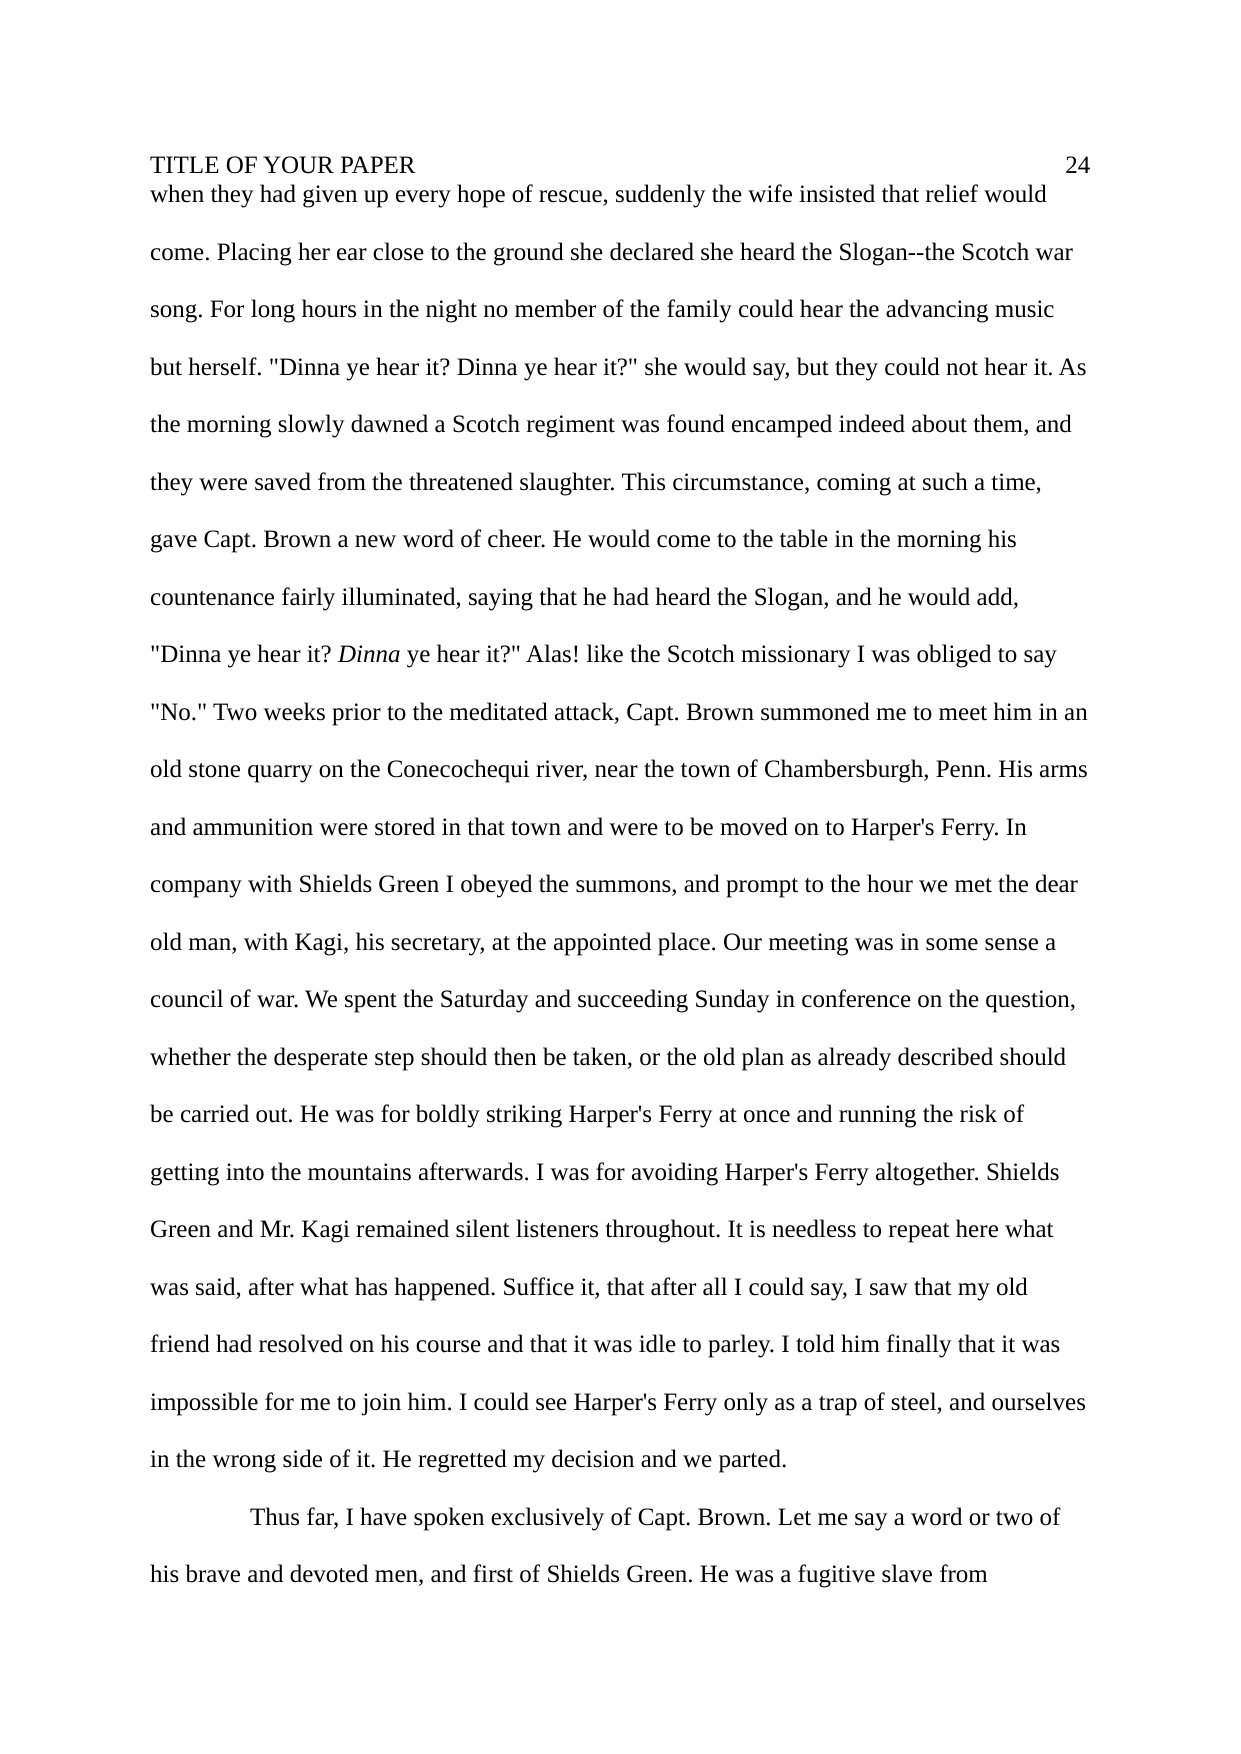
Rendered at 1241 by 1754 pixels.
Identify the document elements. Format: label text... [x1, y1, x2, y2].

text Thus far, I have spoken exclusively of Capt. Brown. Let me say a word or two of his brave and devoted men, and first of Shields Green. He was a fugitive slave from [150, 1502, 1090, 1588]
text when they had given up every hope of rescue, suddenly the wife insisted that relief would come. Placing her ear close to the ground she declared she heard the Slogan--the Scotch war song. For long hours in the night no member of the family could hear the advancing music but herself. "Dinna ye hear it? Dinna ye hear it?" she would say, but they could not hear it. As the morning slowly dawned a Scotch regiment was found encamped indeed about them, and they were saved from the threatened slaughter. This circumstance, coming at such a time, gave Capt. Brown a new word of cheer. He would come to the table in the morning his countenance fairly illuminated, saying that he had heard the Slogan, and he would add, "Dinna ye hear it? Dinna ye hear it?" Alas! like the Scotch missionary I was obliged to say "No." Two weeks prior to the meditated attack, Capt. Brown summoned me to meet him in an old stone quarry on the Conecochequi river, near the town of Chambersburgh, Penn. His arms and ammunition were stored in that town and were to be moved on to Harper's Ferry. In company with Shields Green I obeyed the summons, and prompt to the hour we met the dear old man, with Kagi, his secretary, at the appointed place. Our meeting was in some sense a council of war. We spent the Saturday and succeeding Sunday in conference on the question, whether the desperate step should then be taken, or the old plan as already described should be carried out. He was for boldly striking Harper's Ferry at once and running the risk of getting into the mountains afterwards. I was for avoiding Harper's Ferry altogether. Shields Green and Mr. Kagi remained silent listeners throughout. It is needless to repeat here what was said, after what has happened. Suffice it, that after all I could say, I saw that my old friend had resolved on his course and that it was idle to parley. I told him finally that it was impossible for me to join him. I could see Harper's Ferry only as a trap of steel, and ourselves in the wrong side of it. He regretted my decision and we parted. [150, 179, 1090, 1473]
